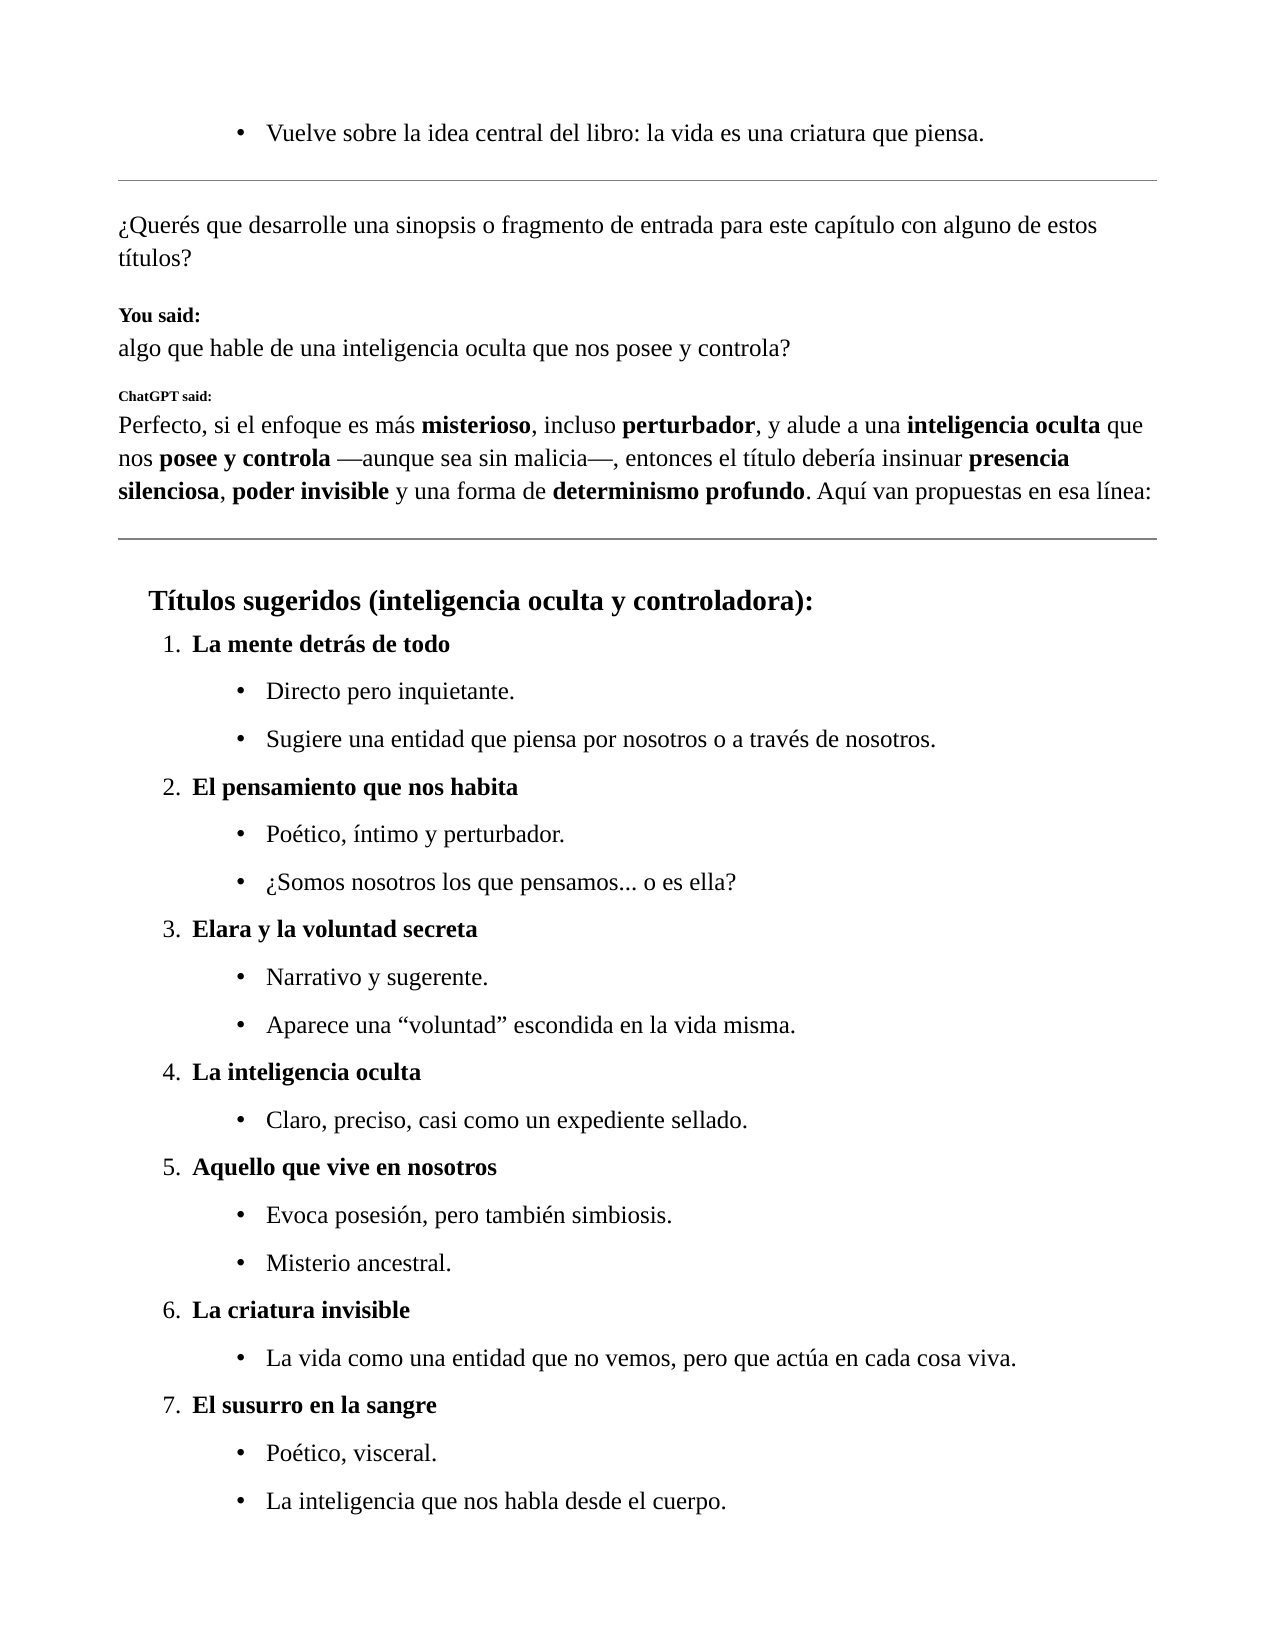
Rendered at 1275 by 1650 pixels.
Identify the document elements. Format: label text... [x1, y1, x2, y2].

list Evoca posesión, pero también simbiosis. [236, 1200, 1157, 1229]
list La mente detrás de todo [162, 629, 1157, 658]
list Narrativo y sugerente. [236, 962, 1157, 991]
list La criatura invisible [162, 1295, 1157, 1324]
list El susurro en la sangre [162, 1391, 1157, 1419]
list El pensamiento que nos habita [162, 772, 1157, 800]
list Vuelve sobre la idea central del libro: la vida es una criatura que piensa. [236, 118, 1157, 147]
list Aquello que vive en nosotros [162, 1152, 1157, 1181]
text ¿Querés que desarrolle una sinopsis o fragmento de entrada para este capítulo con alguno de estos títulos? [118, 210, 1157, 272]
subtitle ChatGPT said: [118, 387, 1157, 404]
list Aparece una “voluntad” escondida en la vida misma. [236, 1010, 1157, 1038]
list La inteligencia que nos habla desde el cuerpo. [236, 1486, 1157, 1514]
list Sugiere una entidad que piensa por nosotros o a través de nosotros. [236, 724, 1157, 753]
list Misterio ancestral. [236, 1248, 1157, 1276]
subtitle 🔹 Títulos sugeridos (inteligencia oculta y controladora): [118, 583, 1157, 616]
list Poético, íntimo y perturbador. [236, 819, 1157, 848]
list Claro, preciso, casi como un expediente sellado. [236, 1105, 1157, 1134]
text Perfecto, si el enfoque es más misterioso, incluso perturbador, y alude a una inteligencia oculta que nos posee y controla —aunque sea sin malicia—, entonces el título debería insinuar presencia silenciosa, poder invisible y una forma de determinismo profundo. Aquí van propuestas en esa línea: [118, 410, 1157, 505]
list ¿Somos nosotros los que pensamos... o es ella? [236, 867, 1157, 896]
list Directo pero inquietante. [236, 676, 1157, 705]
subtitle You said: [118, 303, 1157, 327]
text algo que hable de una inteligencia oculta que nos posee y controla? [118, 333, 1157, 362]
list La vida como una entidad que no vemos, pero que actúa en cada cosa viva. [236, 1343, 1157, 1372]
list La inteligencia oculta [162, 1057, 1157, 1086]
list Elara y la voluntad secreta [162, 914, 1157, 943]
list Poético, visceral. [236, 1438, 1157, 1467]
